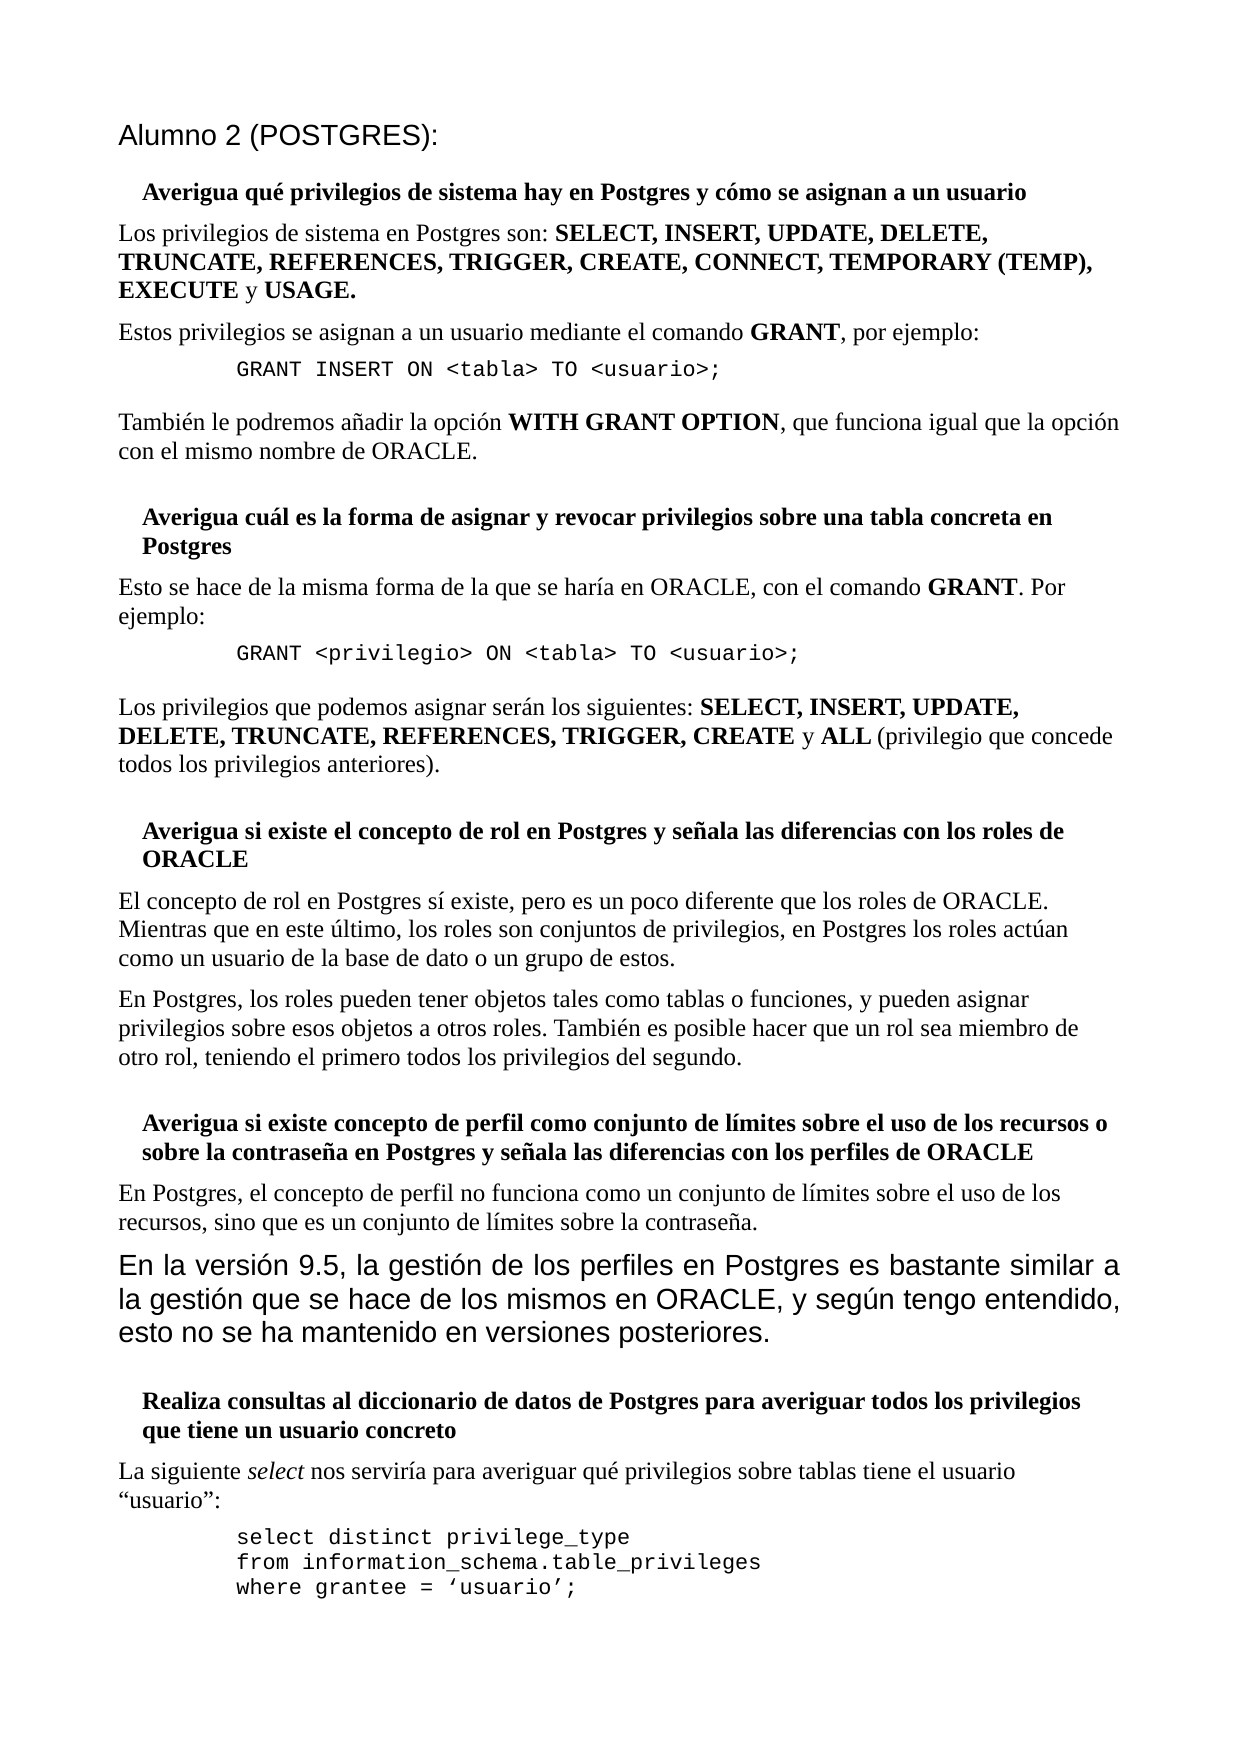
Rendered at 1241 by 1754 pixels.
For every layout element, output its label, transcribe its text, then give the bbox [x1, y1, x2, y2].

text GRANT <privilegio> ON <tabla> TO <usuario>; [236, 642, 1122, 667]
text También le podremos añadir la opción WITH GRANT OPTION, que funciona igual que la opción con el mismo nombre de ORACLE. [118, 407, 1122, 465]
subtitle Averigua qué privilegios de sistema hay en Postgres y cómo se asignan a un usuario [142, 177, 1122, 205]
subtitle Averigua si existe concepto de perfil como conjunto de límites sobre el uso de los recursos o sobre la contraseña en Postgres y señala las diferencias con los perfiles de ORACLE [142, 1108, 1122, 1166]
text Esto se hace de la misma forma de la que se haría en ORACLE, con el comando GRANT. Por ejemplo: [118, 572, 1122, 630]
text Alumno 2 (POSTGRES): [118, 118, 1122, 152]
text where grantee = ‘usuario’; [236, 1576, 1122, 1601]
text Los privilegios que podemos asignar serán los siguientes: SELECT, INSERT, UPDATE, DELETE, TRUNCATE, REFERENCES, TRIGGER, CREATE y ALL (privilegio que concede todos los privilegios anteriores). [118, 692, 1122, 778]
subtitle Realiza consultas al diccionario de datos de Postgres para averiguar todos los privilegios que tiene un usuario concreto [142, 1386, 1122, 1444]
text La siguiente select nos serviría para averiguar qué privilegios sobre tablas tiene el usuario “usuario”: [118, 1456, 1122, 1514]
text El concepto de rol en Postgres sí existe, pero es un poco diferente que los roles de ORACLE. Mientras que en este último, los roles son conjuntos de privilegios, en Postgres los roles actúan como un usuario de la base de dato o un grupo de estos. [118, 886, 1122, 972]
text GRANT INSERT ON <tabla> TO <usuario>; [236, 358, 1122, 383]
subtitle Averigua si existe el concepto de rol en Postgres y señala las diferencias con los roles de ORACLE [142, 816, 1122, 873]
text En Postgres, el concepto de perfil no funciona como un conjunto de límites sobre el uso de los recursos, sino que es un conjunto de límites sobre la contraseña. [118, 1178, 1122, 1236]
text En Postgres, los roles pueden tener objetos tales como tablas o funciones, y pueden asignar privilegios sobre esos objetos a otros roles. También es posible hacer que un rol sea miembro de otro rol, teniendo el primero todos los privilegios del segundo. [118, 984, 1122, 1071]
text Los privilegios de sistema en Postgres son: SELECT, INSERT, UPDATE, DELETE, TRUNCATE, REFERENCES, TRIGGER, CREATE, CONNECT, TEMPORARY (TEMP), EXECUTE y USAGE. [118, 218, 1122, 304]
text from information_schema.table_privileges [236, 1551, 1122, 1576]
text En la versión 9.5, la gestión de los perfiles en Postgres es bastante similar a la gestión que se hace de los mismos en ORACLE, y según tengo entendido, esto no se ha mantenido en versiones posteriores. [118, 1248, 1122, 1349]
text select distinct privilege_type [236, 1526, 1122, 1551]
subtitle Averigua cuál es la forma de asignar y revocar privilegios sobre una tabla concreta en Postgres [142, 502, 1122, 560]
text Estos privilegios se asignan a un usuario mediante el comando GRANT, por ejemplo: [118, 317, 1122, 345]
